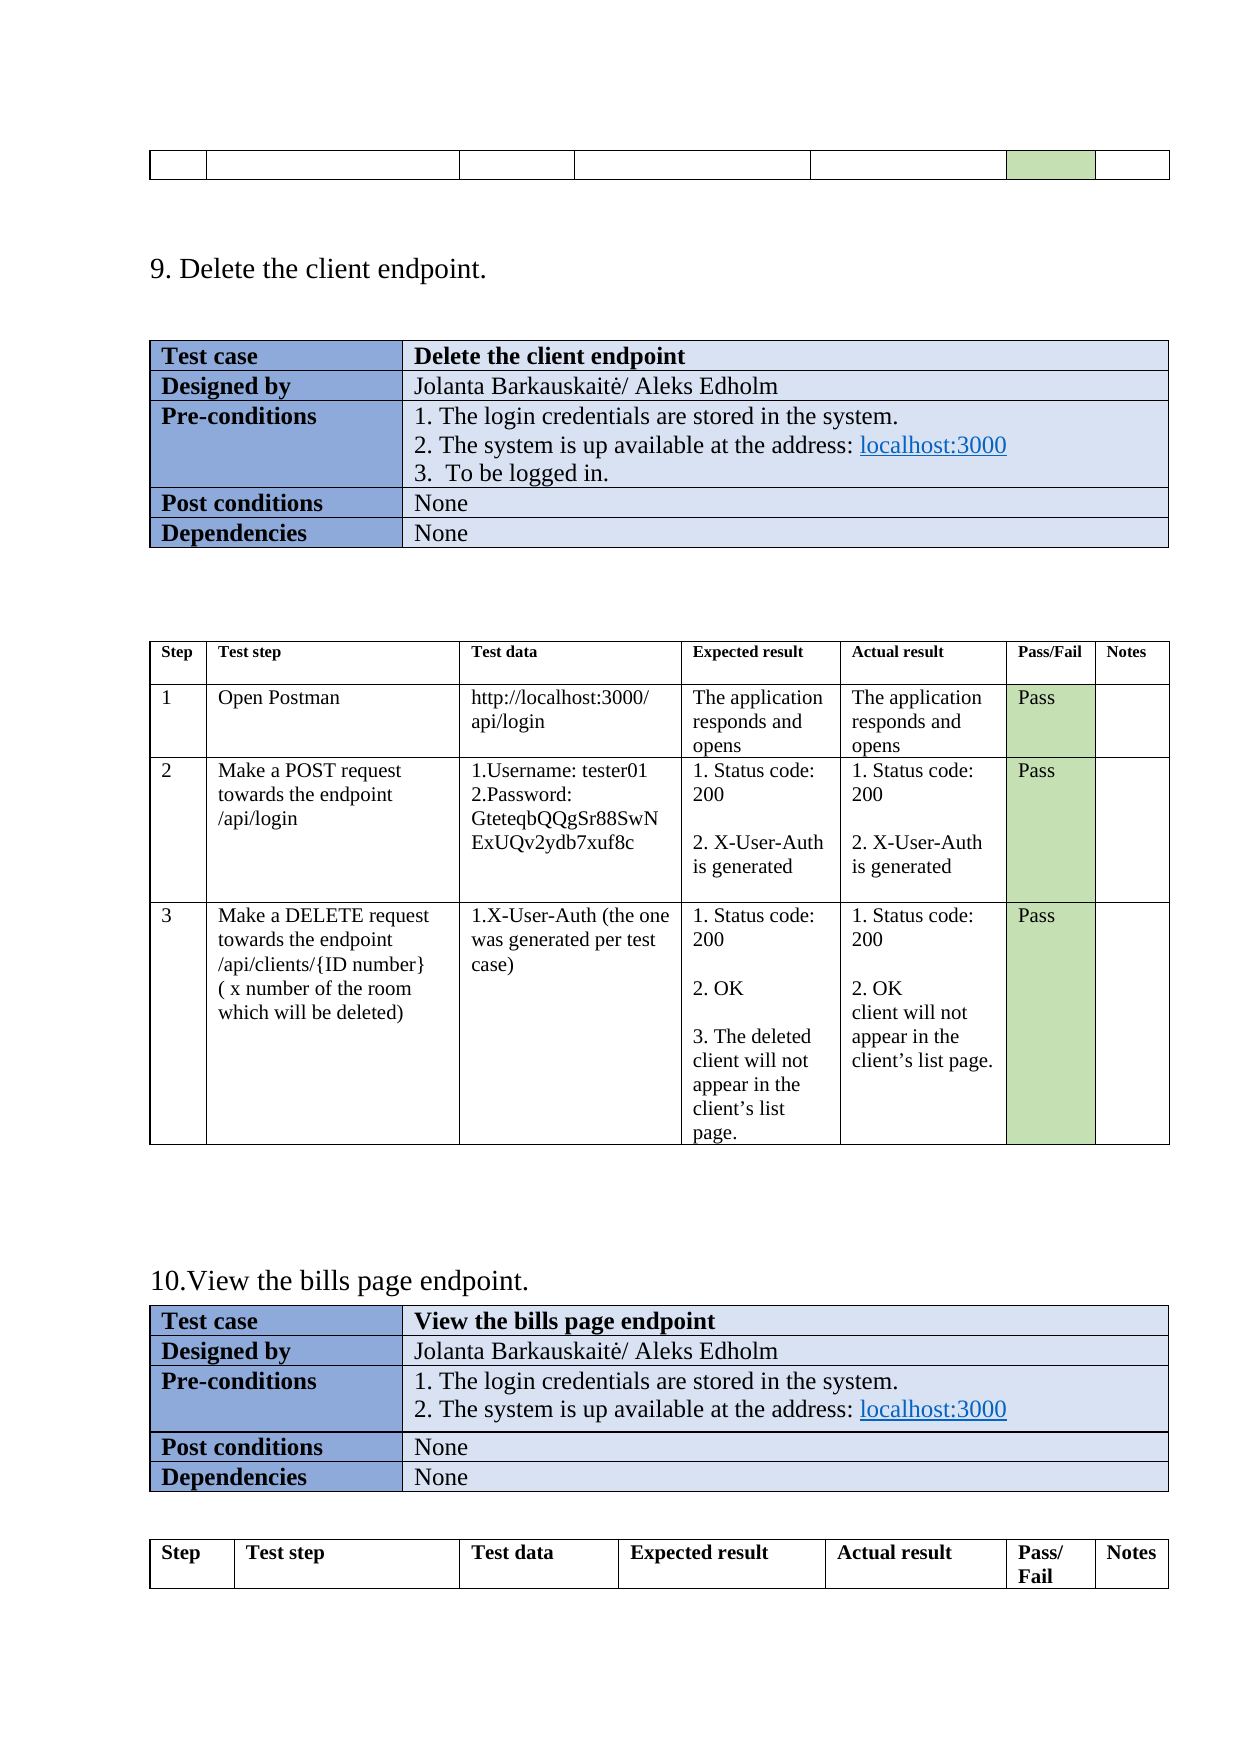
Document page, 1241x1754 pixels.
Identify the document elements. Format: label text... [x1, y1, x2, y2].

table_cell http://localhost:3000/api/login [460, 685, 681, 757]
table_cell Open Postman [207, 685, 459, 757]
table_cell [1096, 758, 1169, 902]
table_cell Dependencies [151, 1462, 402, 1491]
subtitle 10.View the bills page endpoint. [150, 1263, 1090, 1297]
table_header Delete the client endpoint [403, 341, 1168, 370]
table_cell [460, 151, 574, 179]
table_cell 1. Status code: 200 2. X-User-Auth is generated [682, 758, 840, 902]
table_cell [575, 151, 810, 179]
table_cell Designed by [151, 1336, 402, 1365]
table_cell 3 [151, 903, 206, 1144]
table_cell 1.X-User-Auth (the one was generated per test case) [460, 903, 681, 1144]
table_cell 1. The login credentials are stored in the system. 2. The system is up available at the address: localhost:3000 [403, 1366, 1168, 1431]
table_header Test step [235, 1540, 459, 1588]
table_header Notes [1096, 1540, 1168, 1588]
table_header Test case [151, 341, 402, 370]
table_cell [1007, 151, 1095, 179]
table_cell [151, 151, 206, 179]
table_header Actual result [841, 642, 1006, 684]
table_cell Post conditions [151, 1433, 402, 1461]
table_header Pass/Fail [1007, 642, 1095, 684]
table_cell None [403, 1462, 1168, 1491]
table_header Test step [207, 642, 459, 684]
table_cell The application responds and opens [841, 685, 1006, 757]
table_header Step [151, 1540, 234, 1588]
table_cell Make a POST request towards the endpoint /api/login [207, 758, 459, 902]
table_cell Jolanta Barkauskaitė/ Aleks Edholm [403, 1336, 1168, 1365]
table_cell [811, 151, 1006, 179]
table_cell Dependencies [151, 518, 402, 547]
table_cell Pass [1007, 685, 1095, 757]
table_cell Post conditions [151, 488, 402, 517]
table_cell None [403, 488, 1168, 517]
table_cell Pass [1007, 903, 1095, 1144]
table_header Test data [460, 642, 681, 684]
table_cell The application responds and opens [682, 685, 840, 757]
table_cell Jolanta Barkauskaitė/ Aleks Edholm [403, 371, 1168, 400]
table_header Expected result [619, 1540, 825, 1588]
table_cell [1096, 685, 1169, 757]
table_cell None [403, 518, 1168, 547]
table_cell [1096, 903, 1169, 1144]
table_header View the bills page endpoint [403, 1306, 1168, 1335]
table_cell 1. Status code: 200 2. OK 3. The deleted client will not appear in the client’s list page. [682, 903, 840, 1144]
table_cell 1 [151, 685, 206, 757]
table_header Expected result [682, 642, 840, 684]
table_header Actual result [826, 1540, 1006, 1588]
table_header Test case [151, 1306, 402, 1335]
table_cell Designed by [151, 371, 402, 400]
table_cell 1.Username: tester01 2.Password: GteteqbQQgSr88SwNExUQv2ydb7xuf8c [460, 758, 681, 902]
table_cell [1096, 151, 1169, 179]
subtitle 9. Delete the client endpoint. [150, 252, 1090, 285]
table_cell Pass [1007, 758, 1095, 902]
table_header Test data [460, 1540, 618, 1588]
table_cell 1. Status code: 200 2. OK client will not appear in the client’s list page. [841, 903, 1006, 1144]
table_cell 1. Status code: 200 2. X-User-Auth is generated [841, 758, 1006, 902]
table_header Step [151, 642, 206, 684]
table_header Pass/Fail [1007, 1540, 1095, 1588]
table_cell Pre-conditions [151, 401, 402, 487]
table_cell 2 [151, 758, 206, 902]
table_cell None [403, 1433, 1168, 1461]
table_header Notes [1096, 642, 1169, 684]
table_cell [207, 151, 459, 179]
table_cell Make a DELETE request towards the endpoint /api/clients/{ID number} ( x number of the room which will be deleted) [207, 903, 459, 1144]
table_cell Pre-conditions [151, 1366, 402, 1431]
table_cell 1. The login credentials are stored in the system. 2. The system is up available at the address: localhost:3000 3. To be logged in. [403, 401, 1168, 487]
